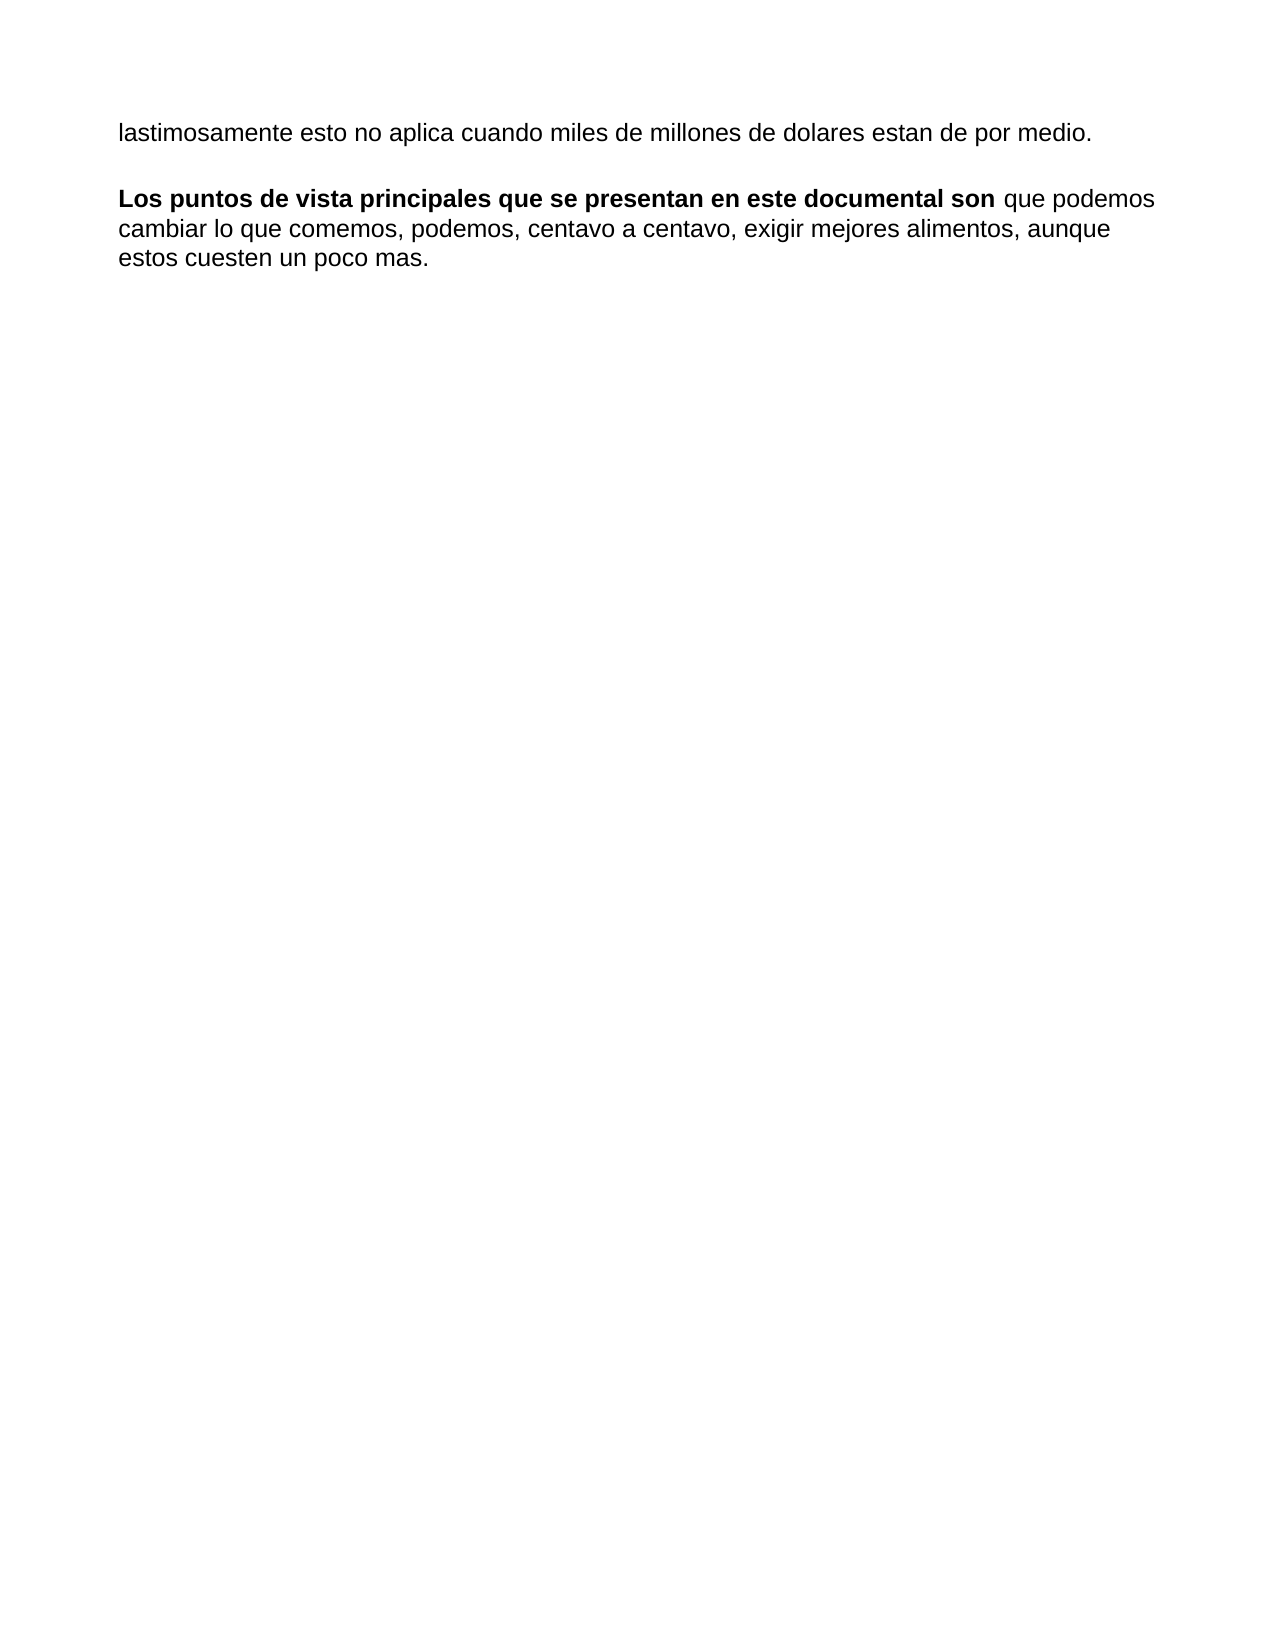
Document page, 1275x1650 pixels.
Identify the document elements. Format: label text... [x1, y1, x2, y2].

text lastimosamente esto no aplica cuando miles de millones de dolares estan de por medio. Los puntos de vista principales que se presentan en este documental son que podemos cambiar lo que comemos, podemos, centavo a centavo, exigir mejores alimentos, aunque estos cuesten un poco mas. [118, 118, 1157, 271]
